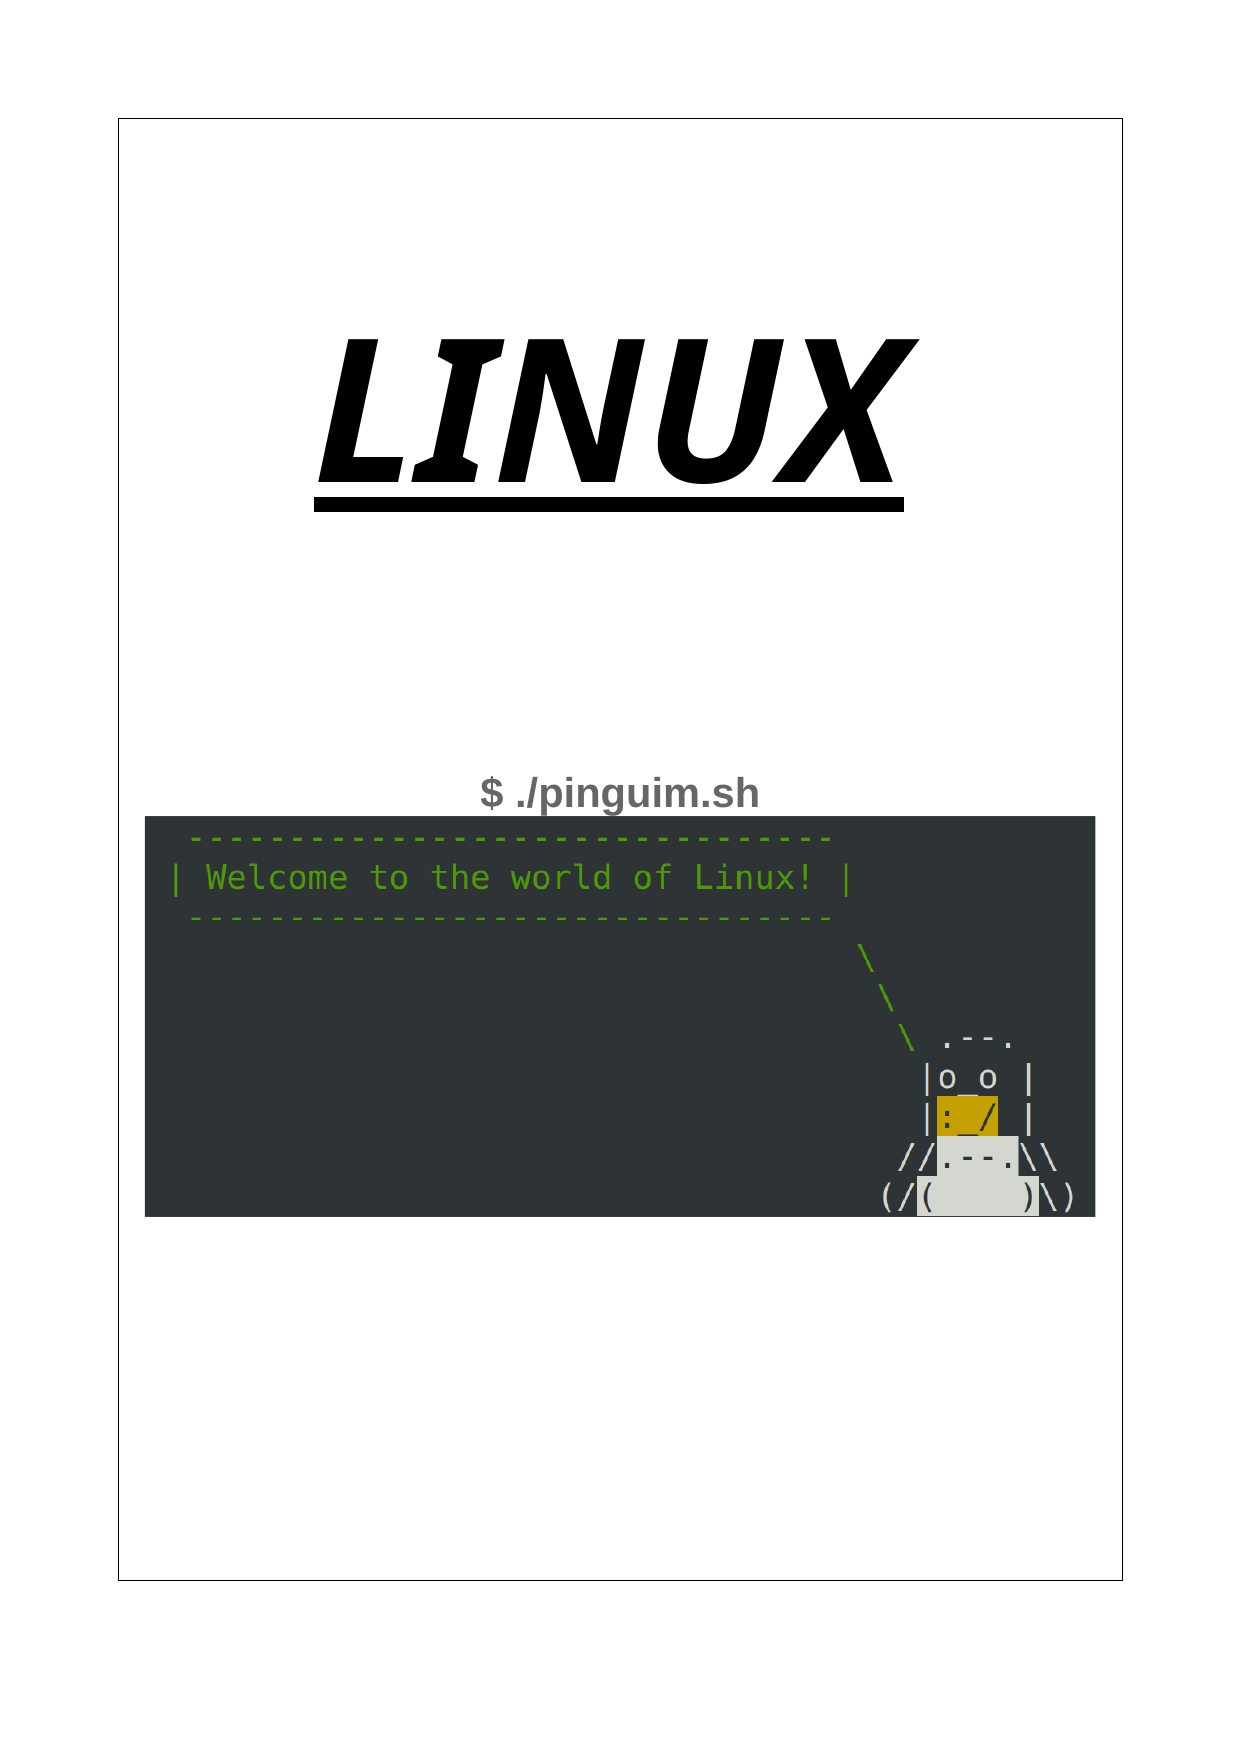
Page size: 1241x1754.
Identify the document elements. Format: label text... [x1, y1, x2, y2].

table_header LINUX $ ./pinguim.sh [119, 119, 1122, 1579]
picture [144, 816, 1096, 1217]
